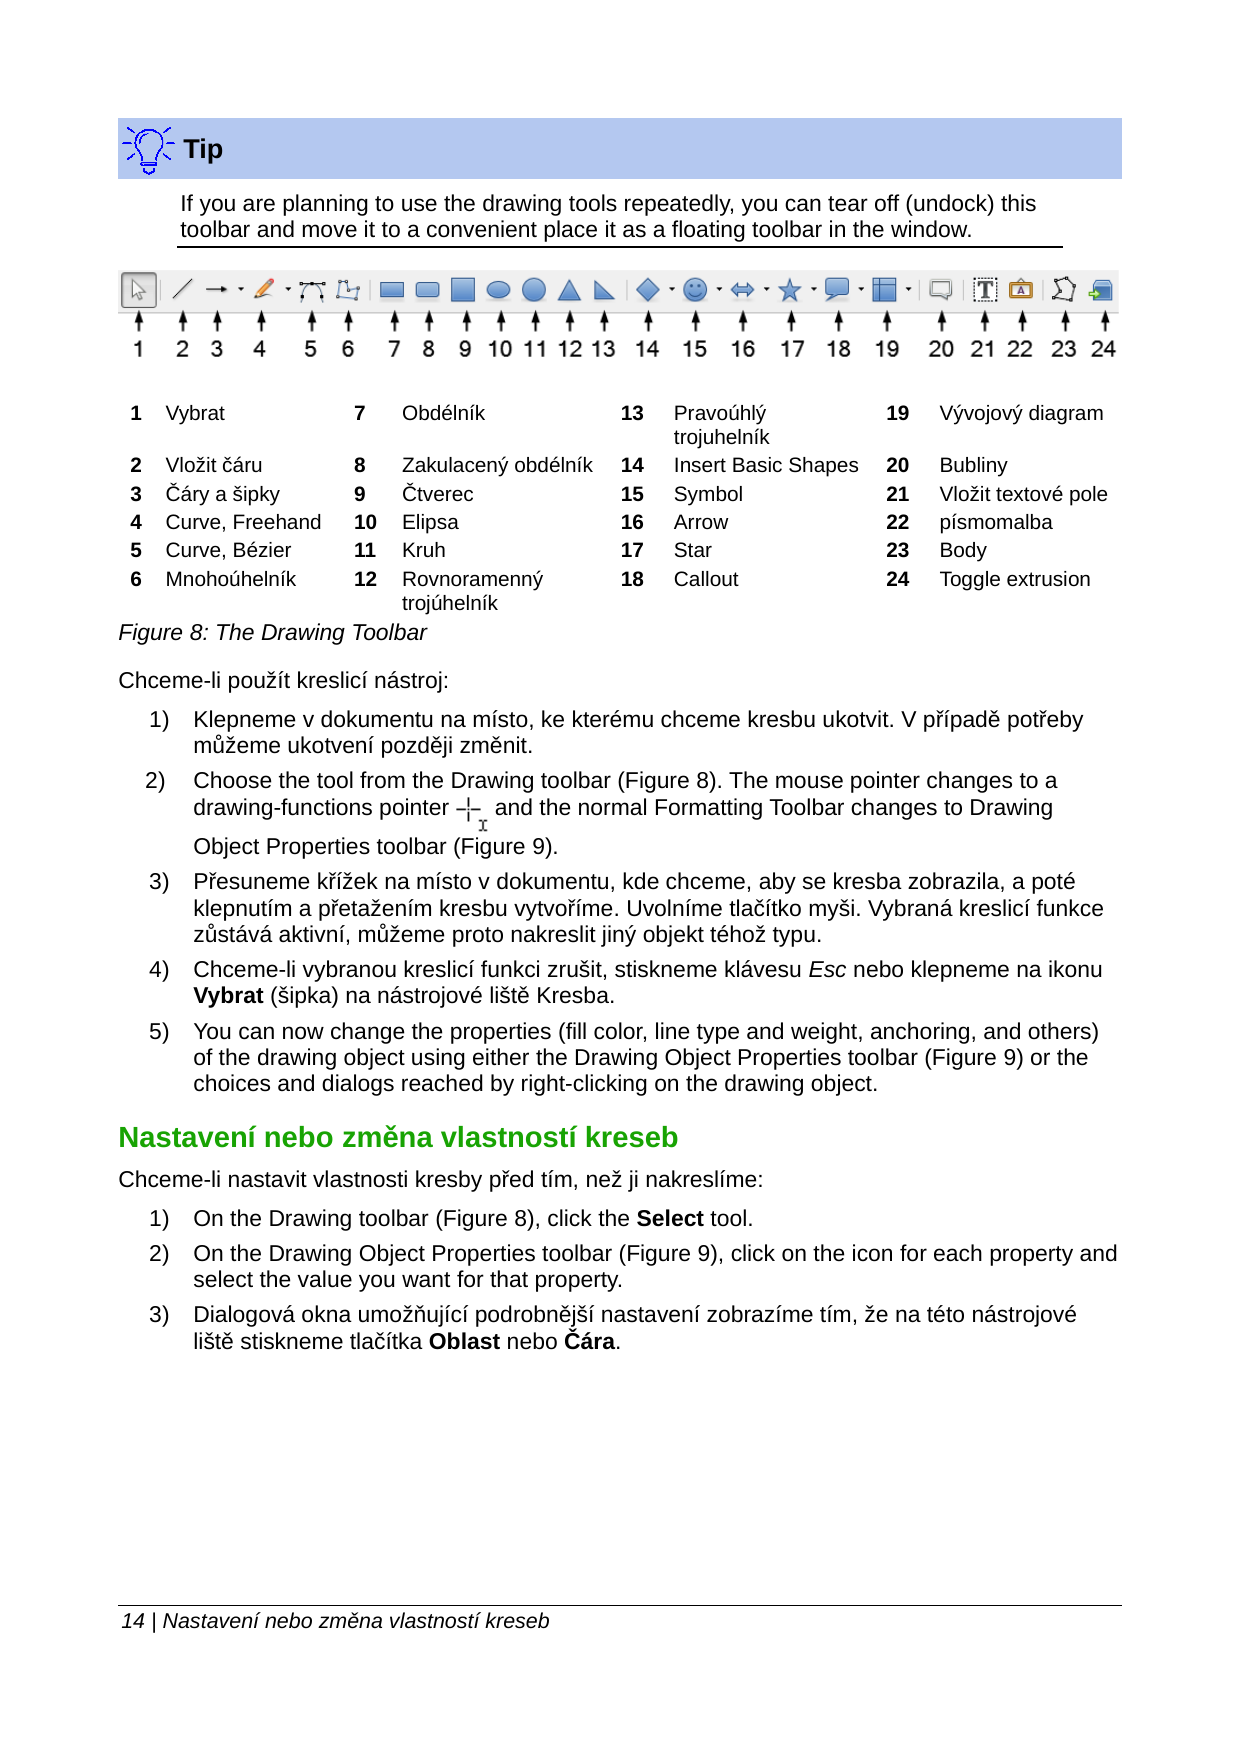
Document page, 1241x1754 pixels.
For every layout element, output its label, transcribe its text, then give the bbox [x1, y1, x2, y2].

table_cell 3 [118, 481, 153, 510]
table_cell Arrow [662, 510, 874, 538]
table_cell 8 [342, 453, 390, 481]
table_cell Star [662, 538, 874, 567]
table_cell 17 [609, 538, 662, 567]
table_cell 12 [342, 567, 390, 619]
table_cell Obdélník [390, 401, 609, 453]
table_cell Vložit čáru [154, 453, 342, 481]
table_cell 15 [609, 481, 662, 510]
table_cell písmomalba [928, 510, 1121, 538]
table_cell 16 [609, 510, 662, 538]
table_cell Figure 8: The Drawing Toolbar [118, 619, 1121, 654]
table_cell Vložit textové pole [928, 481, 1121, 510]
table_cell Elipsa [390, 510, 609, 538]
table_cell 23 [874, 538, 927, 567]
table_cell 18 [609, 567, 662, 619]
table_cell 4 [118, 510, 153, 538]
picture [119, 119, 179, 179]
table_cell 14 [609, 453, 662, 481]
table_cell Bubliny [928, 453, 1121, 481]
table_cell 10 [342, 510, 390, 538]
table_cell Zakulacený obdélník [390, 453, 609, 481]
table_cell Callout [662, 567, 874, 619]
table_cell Mnohoúhelník [154, 567, 342, 619]
text If you are planning to use the drawing tools repeatedly, you can tear off (undock) this toolbar and move it to a convenient place it as a floating toolbar in the window. [177, 187, 1063, 246]
table_cell 9 [342, 481, 390, 510]
subtitle Tip [118, 118, 1122, 179]
table_cell Toggle extrusion [928, 567, 1121, 619]
table_cell Rovnoramenný trojúhelník [390, 567, 609, 619]
list Dialogová okna umožňující podrobnější nastavení zobrazíme tím, že na této nástrojové liště stiskneme tlačítka Oblast nebo Čára. [169, 1301, 1122, 1354]
table_cell 6 [118, 567, 153, 619]
table_cell 24 [874, 567, 927, 619]
table_cell Vývojový diagram [928, 401, 1121, 453]
table_cell Insert Basic Shapes [662, 453, 874, 481]
list Chceme-li nastavit vlastnosti kresby před tím, než ji nakreslíme: [118, 1166, 1122, 1192]
table_cell Curve, Freehand [154, 510, 342, 538]
table_cell 21 [874, 481, 927, 510]
table_cell 7 [342, 401, 390, 453]
table_cell 11 [342, 538, 390, 567]
subtitle Nastavení nebo změna vlastností kreseb [118, 1120, 1122, 1154]
table_cell 19 [874, 401, 927, 453]
list On the Drawing toolbar (Figure 8), click the Select tool. [169, 1204, 1122, 1231]
list Přesuneme křížek na místo v dokumentu, kde chceme, aby se kresba zobrazila, a poté klepnutím a přetažením kresbu vytvoříme. Uvolníme tlačítko myši. Vybraná kreslicí funkce zůstává aktivní, můžeme proto nakreslit jiný objekt téhož typu. [169, 868, 1122, 947]
table_header [118, 360, 1121, 401]
table_cell Čtverec [390, 481, 609, 510]
list You can now change the properties (fill color, line type and weight, anchoring, and others) of the drawing object using either the Drawing Object Properties toolbar (Figure 9) or the choices and dialogs reached by right-clicking on the drawing object. [169, 1018, 1122, 1097]
picture [118, 268, 1122, 360]
list Chceme-li použít kreslicí nástroj: [118, 667, 1122, 693]
table_cell Curve, Bézier [154, 538, 342, 567]
table_cell Kruh [390, 538, 609, 567]
table_cell 2 [118, 453, 153, 481]
table_cell Čáry a šipky [154, 481, 342, 510]
list On the Drawing Object Properties toolbar (Figure 9), click on the icon for each property and select the value you want for that property. [169, 1240, 1122, 1292]
table_cell Body [928, 538, 1121, 567]
table_cell 1 [118, 401, 153, 453]
picture [455, 797, 489, 833]
table_cell 22 [874, 510, 927, 538]
list Choose the tool from the Drawing toolbar (Figure 8). The mouse pointer changes to a drawing-functions pointer and the normal Formatting Toolbar changes to Drawing Object Properties toolbar (Figure 9). [165, 767, 1122, 859]
list Klepneme v dokumentu na místo, ke kterému chceme kresbu ukotvit. V případě potřeby můžeme ukotvení později změnit. [169, 706, 1122, 758]
table_cell Vybrat [154, 401, 342, 453]
table_cell 13 [609, 401, 662, 453]
table_cell Pravoúhlý trojuhelník [662, 401, 874, 453]
list Chceme-li vybranou kreslicí funkci zrušit, stiskneme klávesu Esc nebo klepneme na ikonu Vybrat (šipka) na nástrojové liště Kresba. [169, 956, 1122, 1009]
table_cell Symbol [662, 481, 874, 510]
table_cell 5 [118, 538, 153, 567]
table_cell 20 [874, 453, 927, 481]
